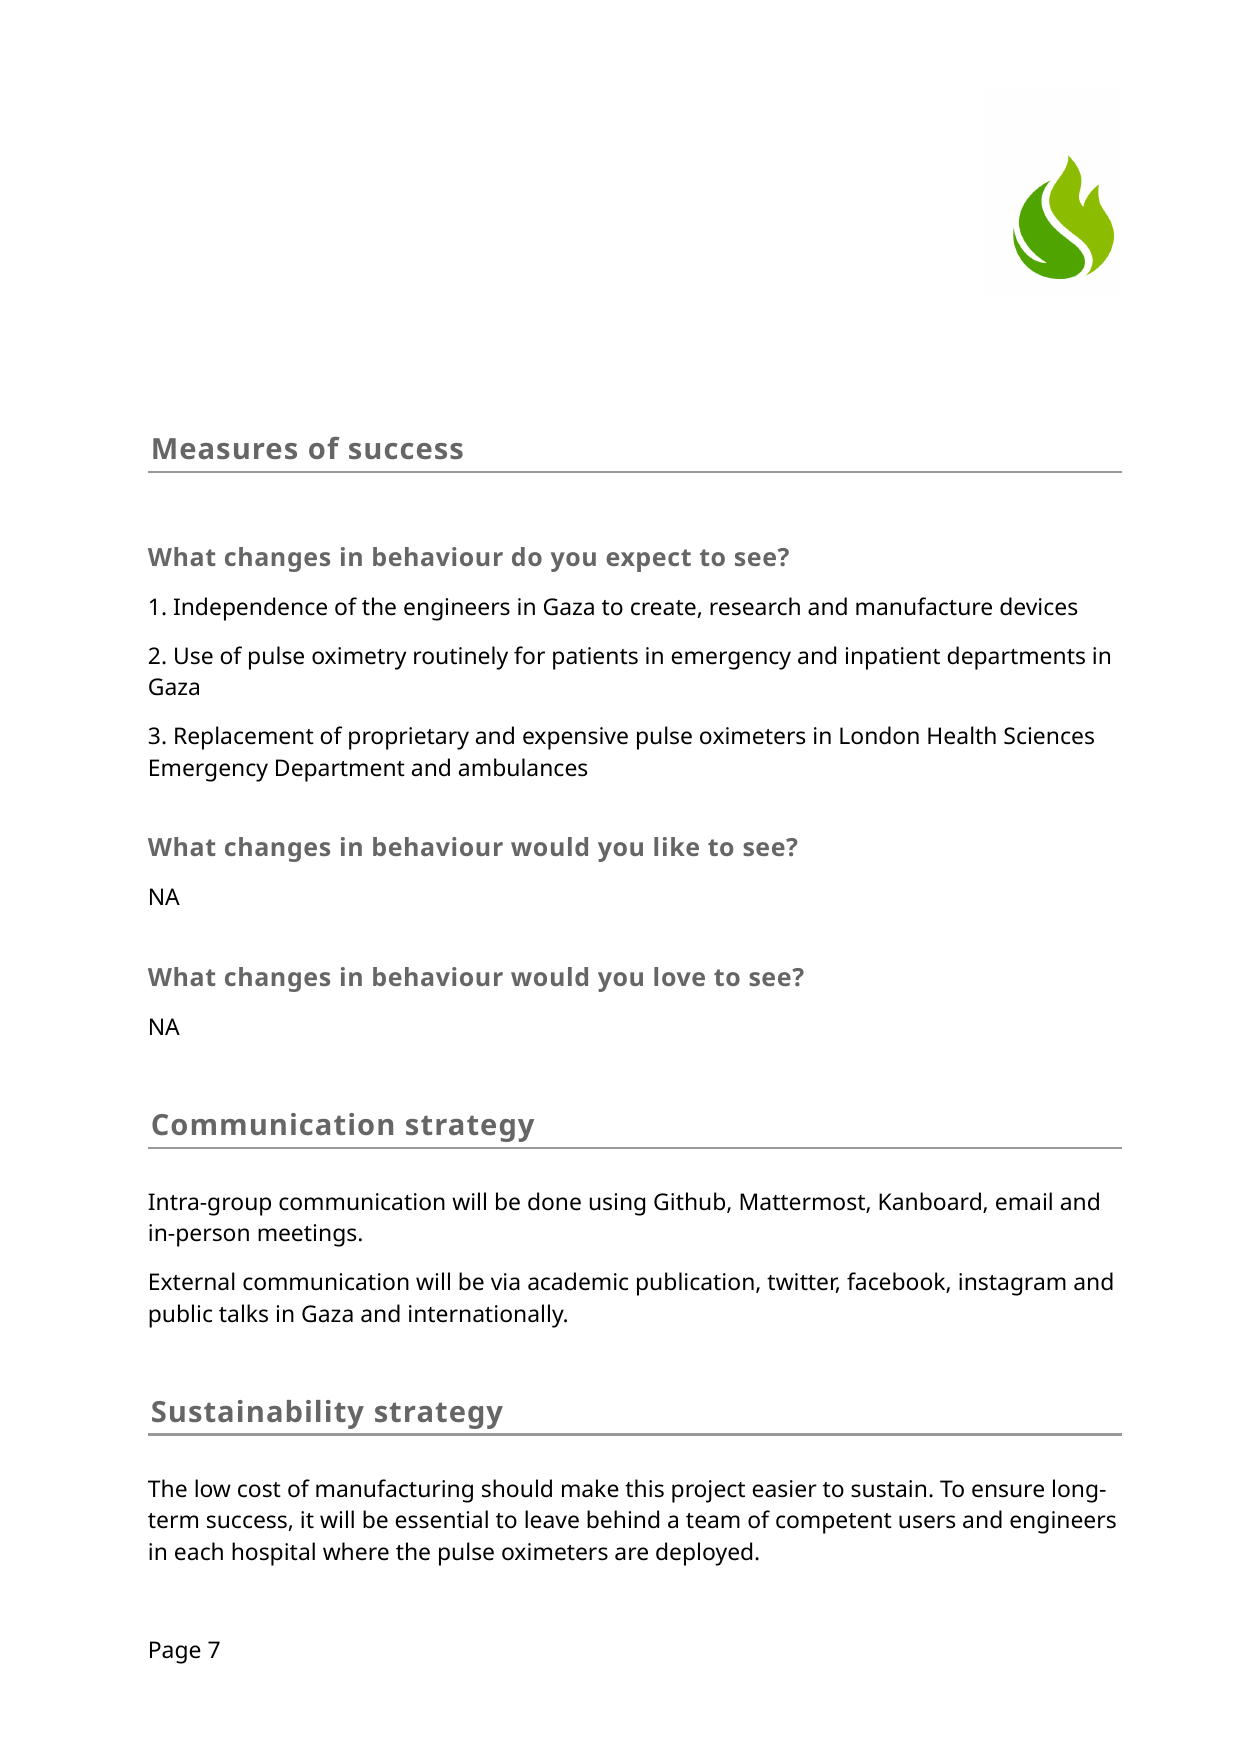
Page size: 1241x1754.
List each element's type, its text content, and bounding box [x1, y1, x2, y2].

text NA [148, 881, 1122, 912]
subtitle What changes in behaviour do you expect to see? [148, 540, 1122, 574]
text 3. Replacement of proprietary and expensive pulse oximeters in London Health Sciences Emergency Department and ambulances [148, 720, 1122, 783]
picture [981, 83, 1026, 298]
text 2. Use of pulse oximetry routinely for patients in emergency and inpatient departments in Gaza [148, 640, 1122, 703]
subtitle Sustainability strategy [148, 1388, 1122, 1433]
subtitle What changes in behaviour would you love to see? [148, 960, 1122, 994]
text Intra-group communication will be done using Github, Mattermost, Kanboard, email and in-person meetings. [148, 1186, 1122, 1249]
text 1. Independence of the engineers in Gaza to create, research and manufacture devices [148, 591, 1122, 622]
subtitle Measures of success [148, 425, 1122, 471]
subtitle Communication strategy [148, 1101, 1122, 1147]
subtitle What changes in behaviour would you like to see? [148, 830, 1122, 864]
text The low cost of manufacturing should make this project easier to sustain. To ensure long-term success, it will be essential to leave behind a team of competent users and engineers in each hospital where the pulse oximeters are deployed. [148, 1473, 1122, 1567]
text NA [148, 1011, 1122, 1042]
text External communication will be via academic publication, twitter, facebook, instagram and public talks in Gaza and internationally. [148, 1266, 1122, 1329]
